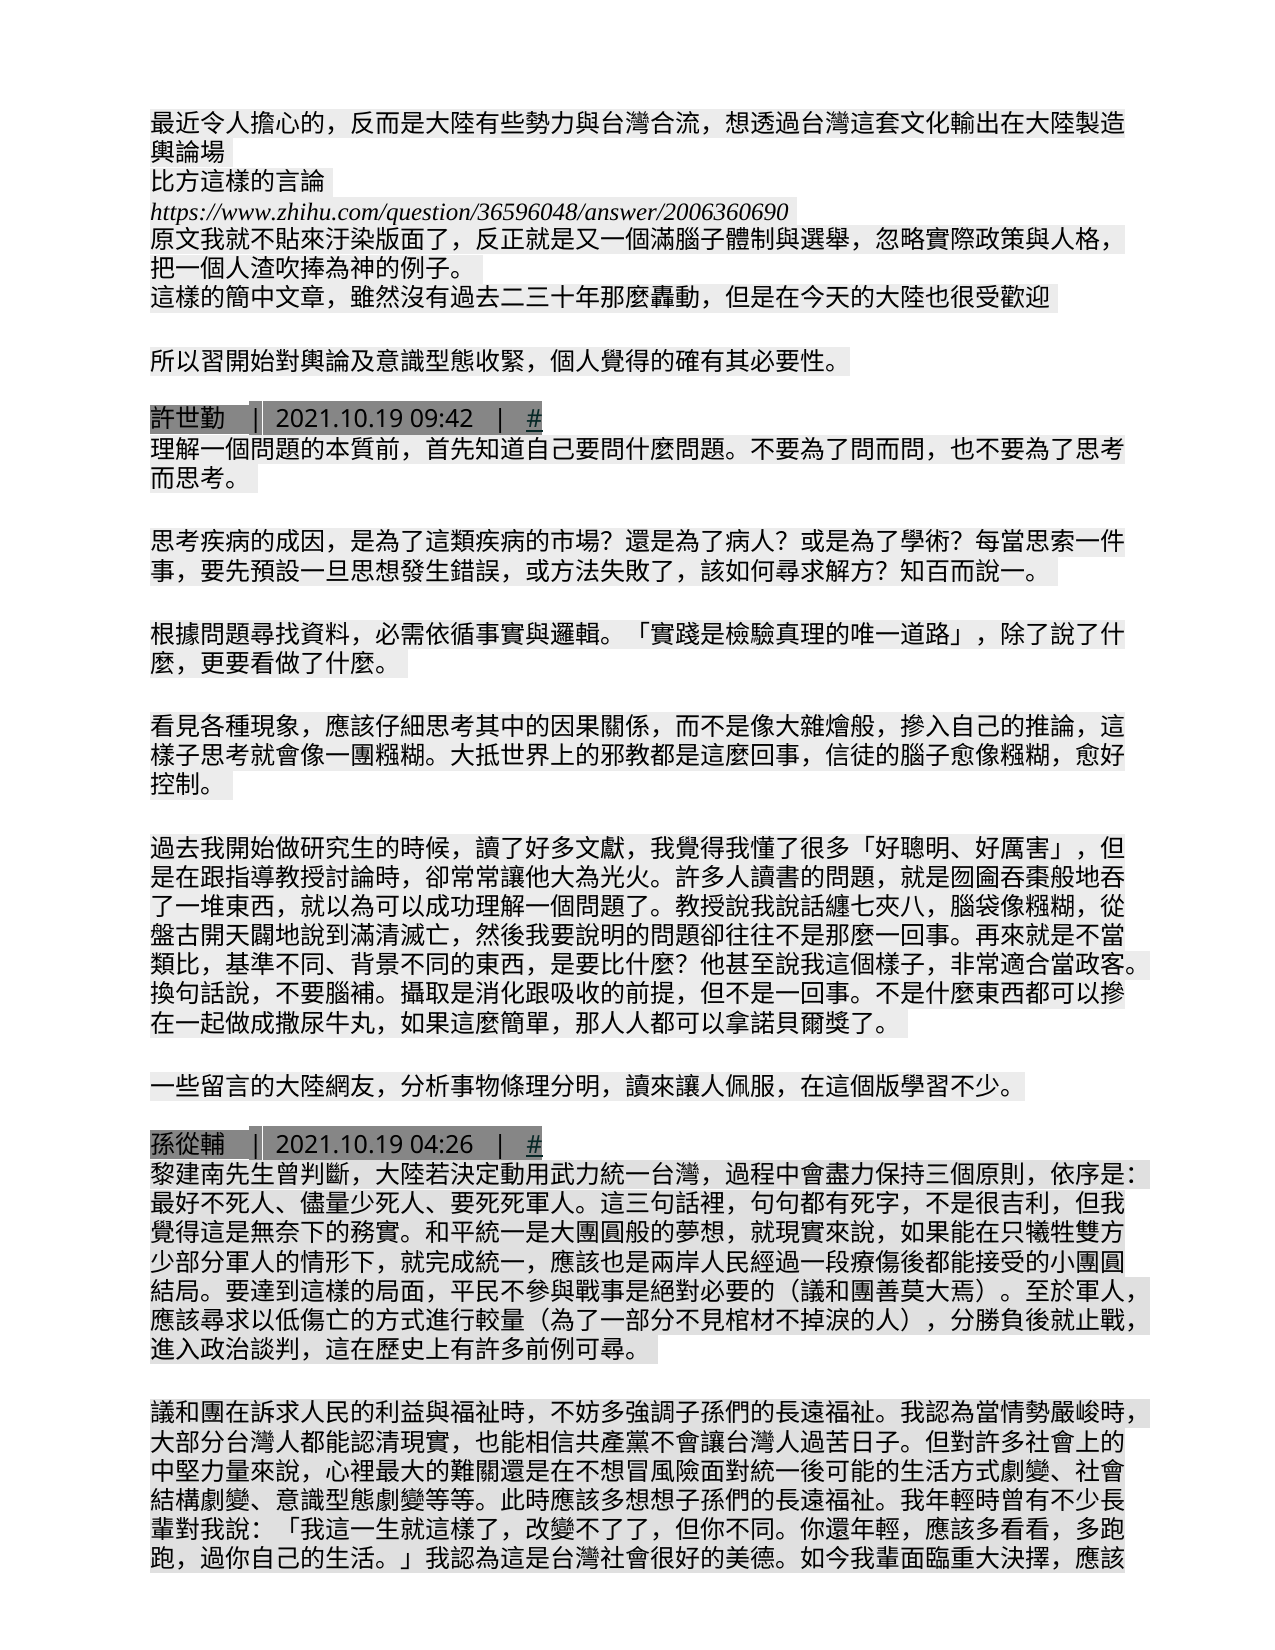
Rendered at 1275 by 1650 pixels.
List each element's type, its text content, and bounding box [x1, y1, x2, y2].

text 理解一個問題的本質前，首先知道自己要問什麼問題。不要為了問而問，也不要為了思考而思考。 思考疾病的成因，是為了這類疾病的市場？還是為了病人？或是為了學術？每當思索一件事，要先預設一旦思想發生錯誤，或方法失敗了，該如何尋求解方？知百而說一。 根據問題尋找資料，必需依循事實與邏輯。「實踐是檢驗真理的唯一道路」，除了說了什麼，更要看做了什麼。 看見各種現象，應該仔細思考其中的因果關係，而不是像大雜燴般，摻入自己的推論，這樣子思考就會像一團糨糊。大抵世界上的邪教都是這麼回事，信徒的腦子愈像糨糊，愈好控制。 過去我開始做研究生的時候，讀了好多文獻，我覺得我懂了很多「好聰明、好厲害」，但是在跟指導教授討論時，卻常常讓他大為光火。許多人讀書的問題，就是囫圇吞棗般地吞了一堆東西，就以為可以成功理解一個問題了。教授說我說話纏七夾八，腦袋像糨糊，從盤古開天闢地說到滿清滅亡，然後我要說明的問題卻往往不是那麼一回事。再來就是不當類比，基準不同、背景不同的東西，是要比什麼？他甚至說我這個樣子，非常適合當政客。換句話說，不要腦補。攝取是消化跟吸收的前提，但不是一回事。不是什麼東西都可以摻在一起做成撒尿牛丸，如果這麼簡單，那人人都可以拿諾貝爾獎了。 一些留言的大陸網友，分析事物條理分明，讀來讓人佩服，在這個版學習不少。 [150, 435, 1125, 1101]
text 孫從輔 | 2021.10.19 04:26 | # [150, 1126, 1125, 1160]
text 許世勤 | 2021.10.19 09:42 | # [150, 401, 1125, 435]
text 黎建南先生曾判斷，大陸若決定動用武力統一台灣，過程中會盡力保持三個原則，依序是：最好不死人、儘量少死人、要死死軍人。這三句話裡，句句都有死字，不是很吉利，但我覺得這是無奈下的務實。和平統一是大團圓般的夢想，就現實來說，如果能在只犧牲雙方少部分軍人的情形下，就完成統一，應該也是兩岸人民經過一段療傷後都能接受的小團圓結局。要達到這樣的局面，平民不參與戰事是絕對必要的（議和團善莫大焉）。至於軍人，應該尋求以低傷亡的方式進行較量（為了一部分不見棺材不掉淚的人），分勝負後就止戰，進入政治談判，這在歷史上有許多前例可尋。 議和團在訴求人民的利益與福祉時，不妨多強調子孫們的長遠福祉。我認為當情勢嚴峻時，大部分台灣人都能認清現實，也能相信共產黨不會讓台灣人過苦日子。但對許多社會上的中堅力量來說，心裡最大的難關還是在不想冒風險面對統一後可能的生活方式劇變、社會結構劇變、意識型態劇變等等。此時應該多想想子孫們的長遠福祉。我年輕時曾有不少長輩對我說：「我這一生就這樣了，改變不了了，但你不同。你還年輕，應該多看看，多跑跑，過你自己的生活。」我認為這是台灣社會很好的美德。如今我輩面臨重大決擇，應該有勇氣發揮這項美德，選擇讓劇變發生在我們這一代，使得下一代能在沒有包袱情形下成長，過他們的生活。 [150, 1160, 1125, 1573]
text 最近令人擔心的，反而是大陸有些勢力與台灣合流，想透過台灣這套文化輸出在大陸製造輿論場 比方這樣的言論 https://www.zhihu.com/question/36596048/answer/2006360690 原文我就不貼來汙染版面了，反正就是又一個滿腦子體制與選舉，忽略實際政策與人格，把一個人渣吹捧為神的例子。 這樣的簡中文章，雖然沒有過去二三十年那麼轟動，但是在今天的大陸也很受歡迎 所以習開始對輿論及意識型態收緊，個人覺得的確有其必要性。 [150, 75, 1125, 376]
